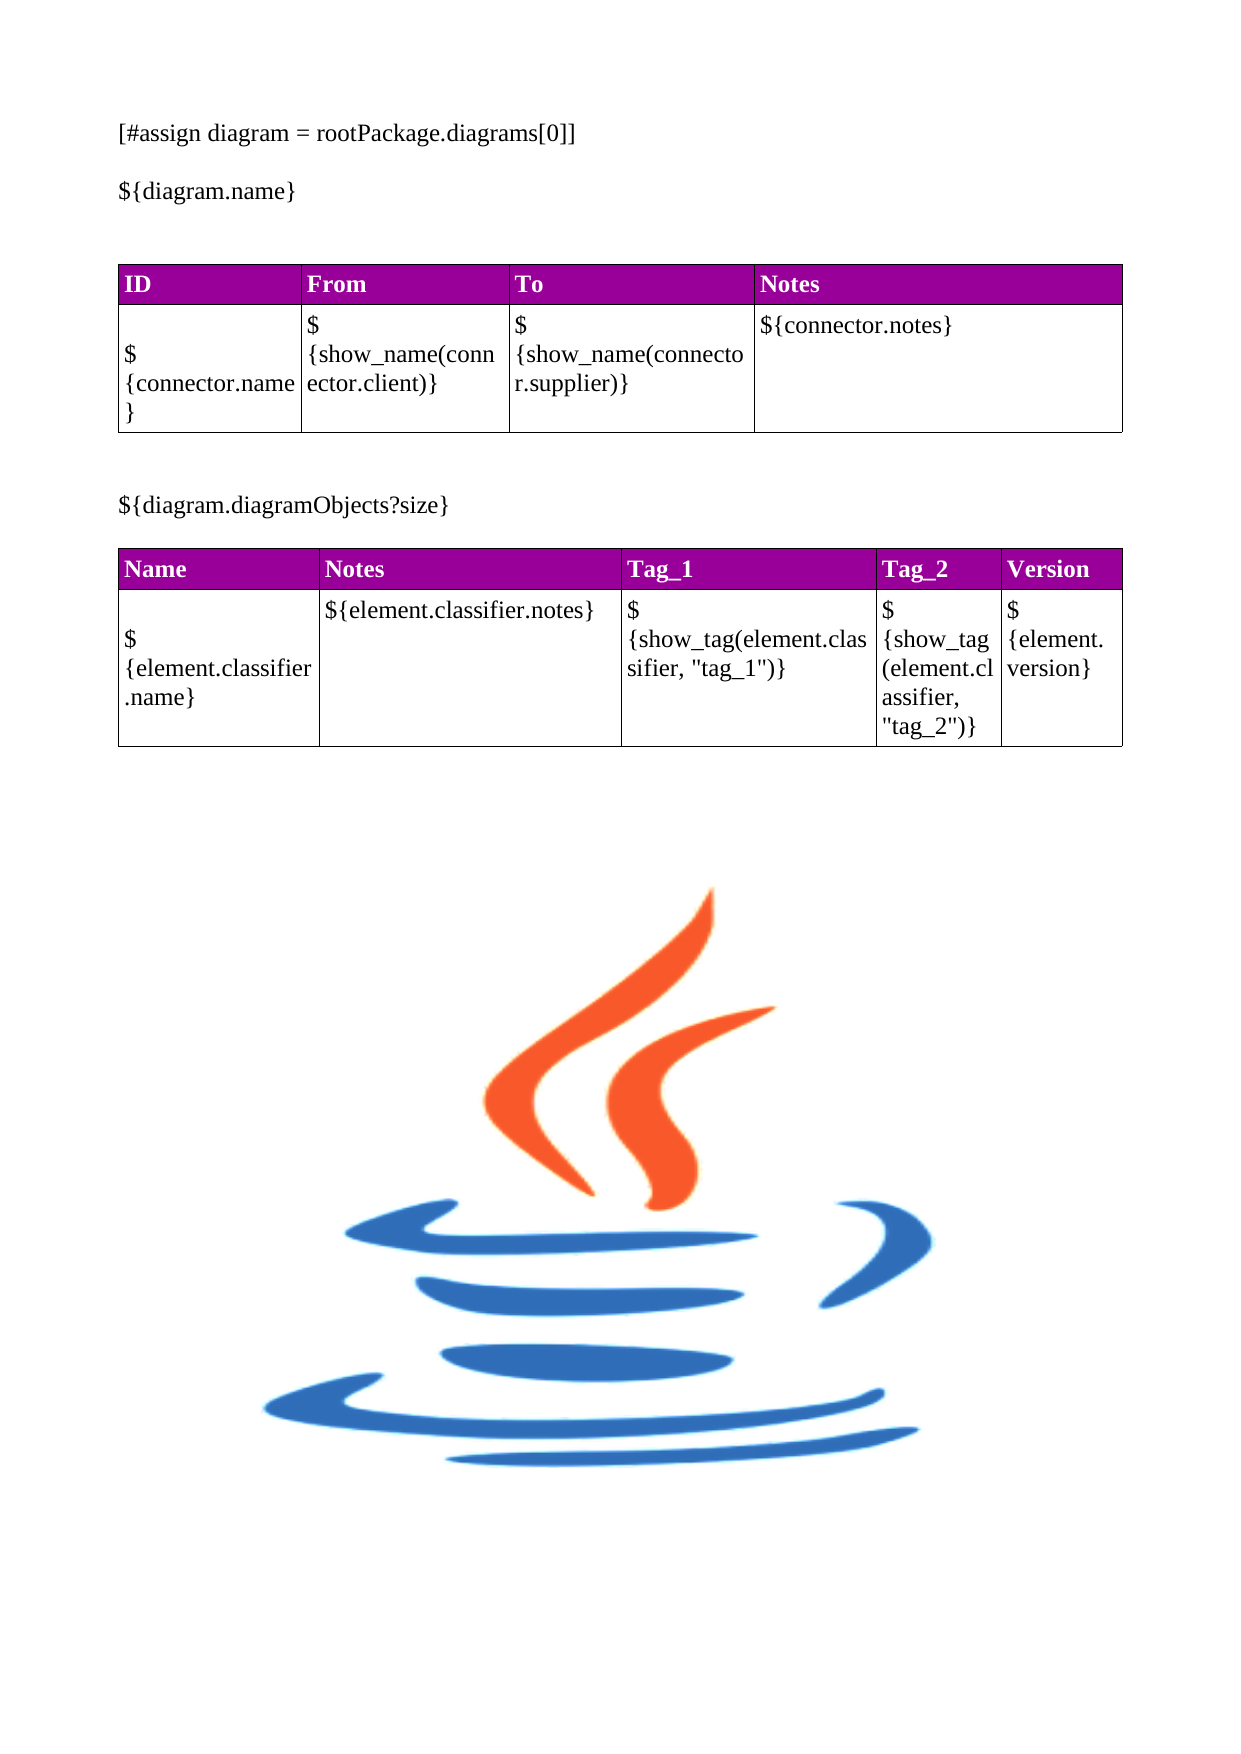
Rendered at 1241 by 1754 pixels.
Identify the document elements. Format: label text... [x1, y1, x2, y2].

text [#function collect_connectors diagramLinks ] [#local result =[] ] [#list diagramLinks as diagramLink] [#if !(diagramLink.hidden) && !(diagramLink.connector.client.isClassifier) && !(diagramLink.connector.supplier.isClassifier) ] [#local result = result+[diagramLink.connector] ] [/#if] [/#list] [#return result?sort_by("name")] [/#function] [#function show_name element] [#local name = element.name] [#if !(element.isClassifier)] [#local name = element.classifier.name] [/#if] [#return name] [/#function] [#function collect_component_elements diagram] [#local temp_hash ={} ] [#list diagram.diagramObjects as object] [#if object.element.type == "Component"] [#local temp_hash = temp_hash+ { object.element.classifier.name : object.element}] [/#if] [/#list] [#local result=[]] [#list temp_hash?keys?sort as k] [#local result = result +[temp_hash[k]] ] [/#list] [#return result] [/#function] [#function show_tag element tag_name] [#local result = ""] [#list element.taggedValues as tg] [#if tg.name == tag_name ] [#local result = tg.value] [/#if] [/#list] [#return result] [/#function] [118, 234, 1122, 263]
picture [120, 858, 1119, 1507]
table_cell ${element.version} [1002, 590, 1122, 746]
table_cell ${show_tag(element.classifier, "tag_2")} [877, 590, 1001, 746]
table_cell ${show_tag(element.classifier, "tag_1")} [622, 590, 876, 746]
table_cell @table:table-row [#list collect_component_elements(diagram) as element] @/table:table-row [/#list] ${element.classifier.name} [119, 590, 319, 746]
table_header From [302, 265, 509, 304]
table_header ID [119, 265, 301, 304]
table_header To [510, 265, 754, 304]
table_cell ${show_name(connector.client)} [302, 305, 509, 432]
table_header Tag_1 [622, 549, 876, 589]
table_cell ${element.classifier.notes} [320, 590, 621, 746]
table_cell ${show_name(connector.supplier)} [510, 305, 754, 432]
table_header Notes [320, 549, 621, 589]
text ${diagram.name} [118, 176, 1122, 205]
table_header Notes [755, 265, 1122, 304]
text [#assign diagram = rootPackage.diagrams[0]] [118, 118, 1122, 147]
table_header Tag_2 [877, 549, 1001, 589]
table_cell ${connector.notes} [755, 305, 1122, 432]
table_header Version [1002, 549, 1122, 589]
text ${diagram.diagramObjects?size} [118, 490, 1122, 519]
table_header Name [119, 549, 319, 589]
table_cell @table:table-row [#list collect_connectors(diagram.diagramLinks) as connector] @/table:table-row [/#list] ${connector.name} [119, 305, 301, 432]
